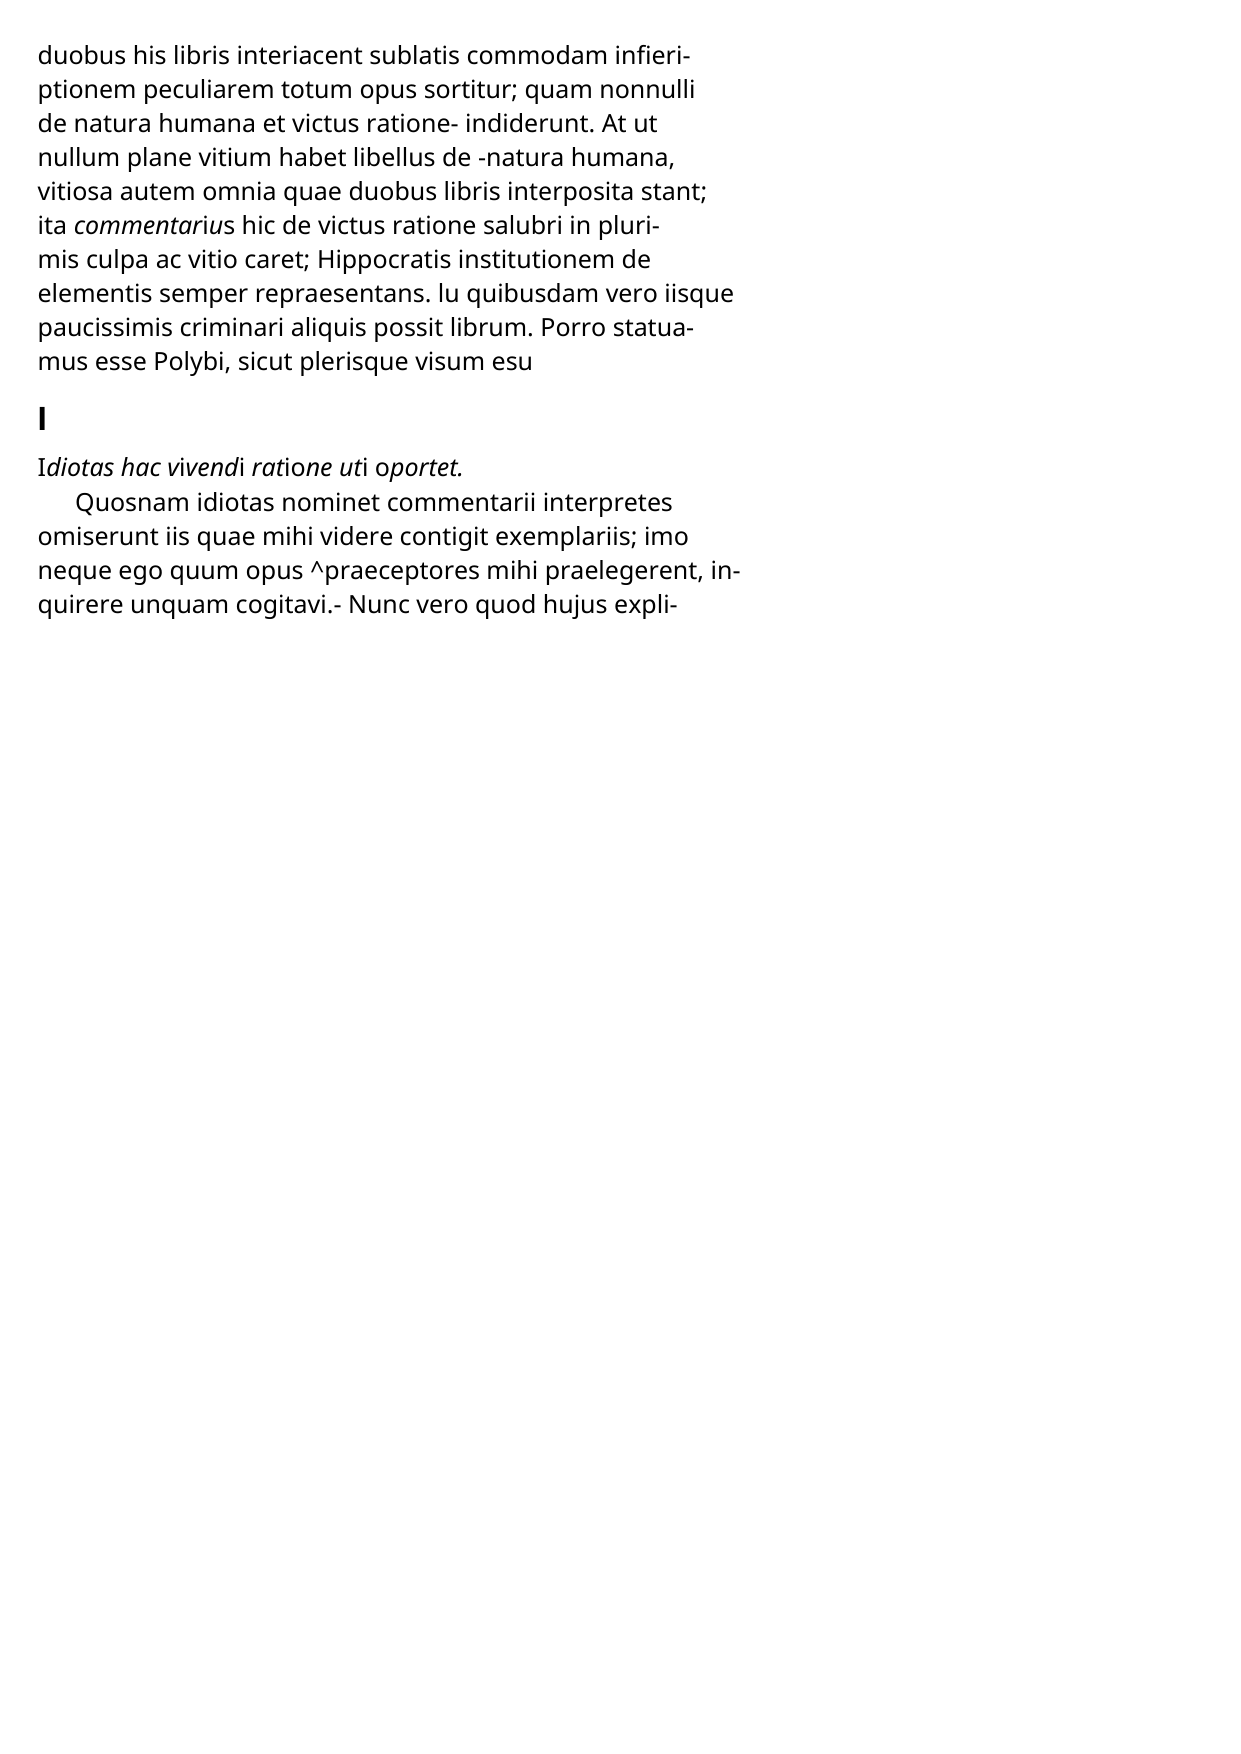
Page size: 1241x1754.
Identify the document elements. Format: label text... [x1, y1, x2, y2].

subtitle I [37, 399, 1203, 438]
text Idiotas hac vivendi ratione uti oportet. [37, 450, 1203, 484]
text duobus his libris interiacent sublatis commodam infieri- ptionem peculiarem totum opus sortitur; quam nonnulli de natura humana et victus ratione- indiderunt. At ut nullum plane vitium habet libellus de -natura humana, vitiosa autem omnia quae duobus libris interposita stant; ita commentarius hic de victus ratione salubri in pluri- mis culpa ac vitio caret; Hippocratis institutionem de elementis semper repraesentans. lu quibusdam vero iisque paucissimis criminari aliquis possit librum. Porro statua- mus esse Polybi, sicut plerisque visum esu [37, 37, 1203, 378]
text Quosnam idiotas nominet commentarii interpretes omiserunt iis quae mihi videre contigit exemplariis; imo neque ego quum opus ^praeceptores mihi praelegerent, in- quirere unquam cogitavi.- Nunc vero quod hujus expli- [37, 484, 1203, 620]
